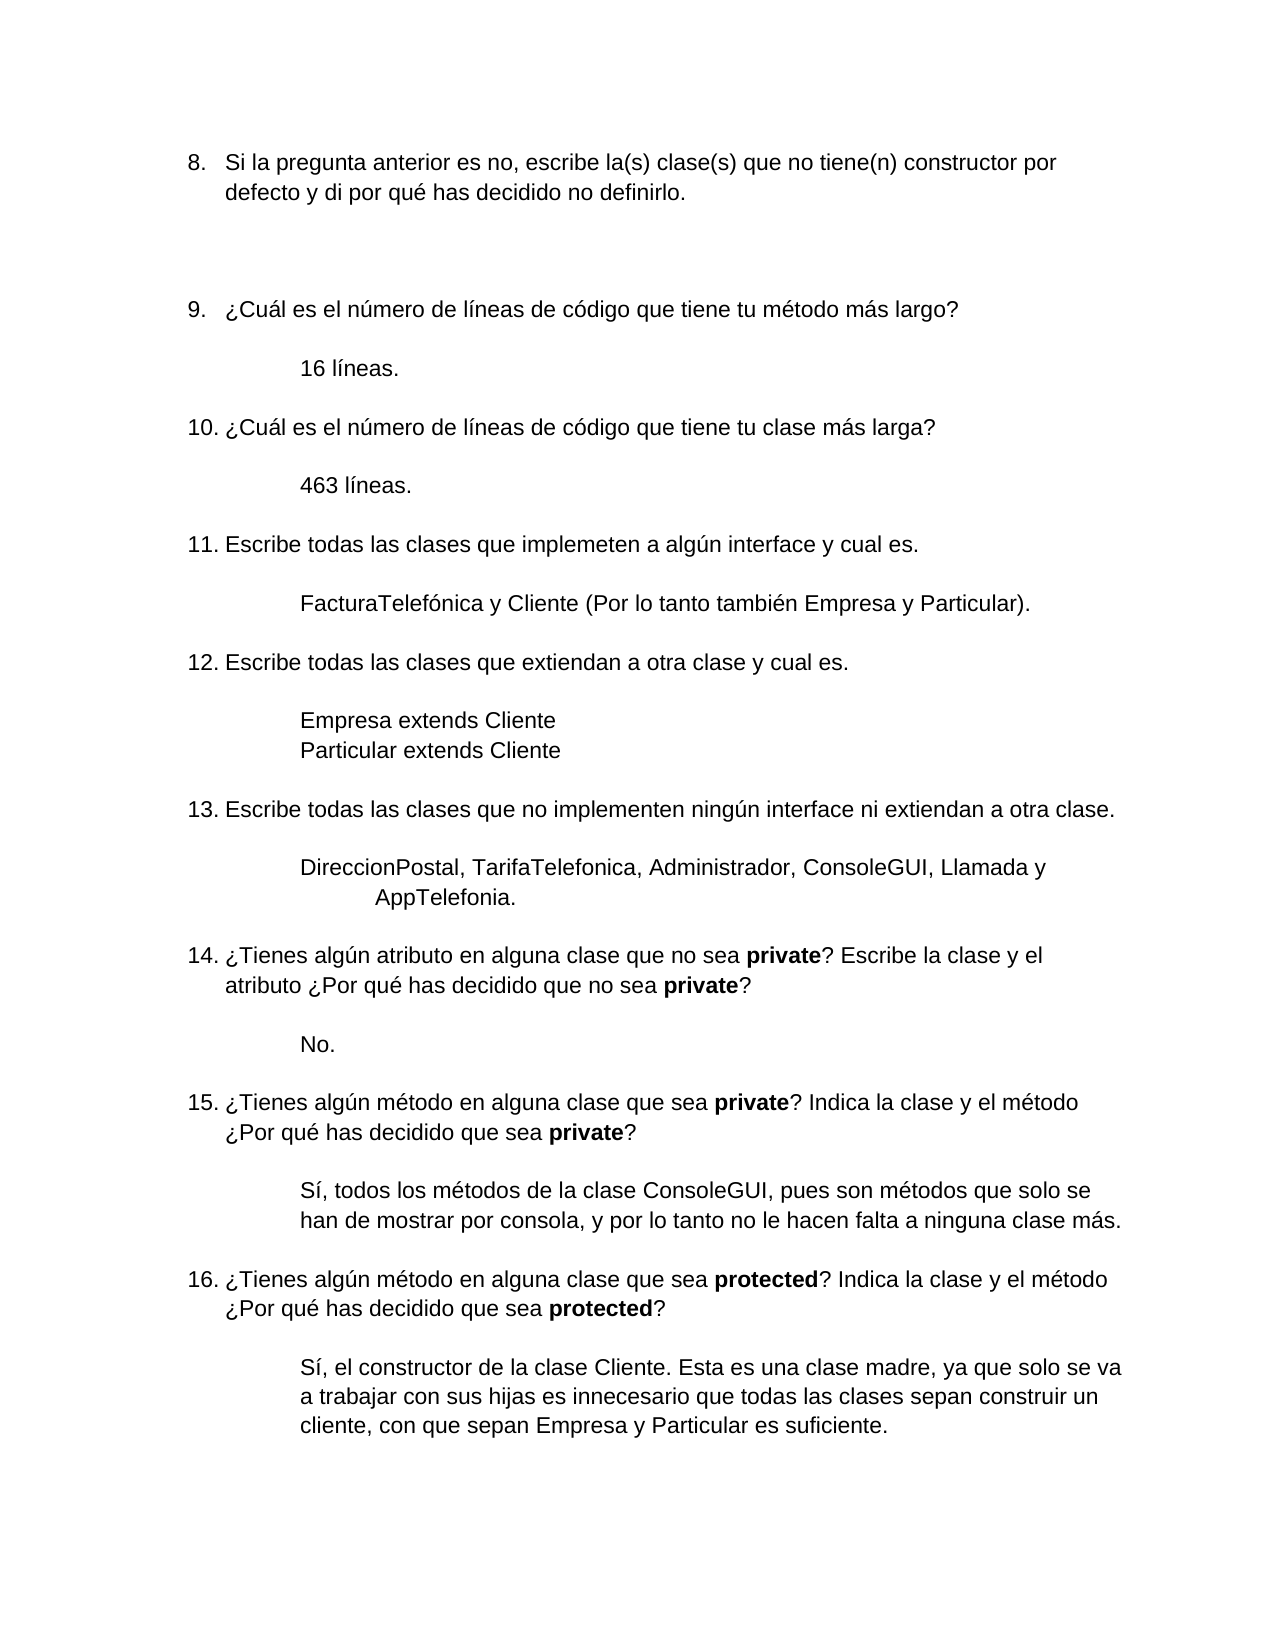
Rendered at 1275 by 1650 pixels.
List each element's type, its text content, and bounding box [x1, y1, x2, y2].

text Empresa extends Cliente [150, 708, 1125, 734]
text Sí, todos los métodos de la clase ConsoleGUI, pues son métodos que solo se han de mostrar por consola, y por lo tanto no le hacen falta a ninguna clase más. [150, 1178, 1125, 1233]
text 16 líneas. [150, 356, 1125, 381]
text DireccionPostal, TarifaTelefonica, Administrador, ConsoleGUI, Llamada y AppTelefonia. [150, 855, 1125, 910]
list Si la pregunta anterior es no, escribe la(s) clase(s) que no tiene(n) constructor por defecto y di por qué has decidido no definirlo. [187, 150, 1125, 205]
list Escribe todas las clases que no implementen ningún interface ni extiendan a otra clase. [187, 796, 1125, 822]
text FacturaTelefónica y Cliente (Por lo tanto también Empresa y Particular). [150, 591, 1125, 616]
text No. [150, 1031, 1125, 1057]
list ¿Tienes algún método en alguna clase que sea private? Indica la clase y el método ¿Por qué has decidido que sea private? [187, 1090, 1125, 1145]
text Sí, el constructor de la clase Cliente. Esta es una clase madre, ya que solo se va a trabajar con sus hijas es innecesario que todas las clases sepan construir un cliente, con que sepan Empresa y Particular es suficiente. [150, 1354, 1125, 1439]
list ¿Cuál es el número de líneas de código que tiene tu método más largo? [187, 297, 1125, 322]
list ¿Tienes algún método en alguna clase que sea protected? Indica la clase y el método ¿Por qué has decidido que sea protected? [187, 1266, 1125, 1321]
text Particular extends Cliente [150, 737, 1125, 763]
list ¿Cuál es el número de líneas de código que tiene tu clase más larga? [187, 414, 1125, 440]
list ¿Tienes algún atributo en alguna clase que no sea private? Escribe la clase y el atributo ¿Por qué has decidido que no sea private? [187, 943, 1125, 998]
list Escribe todas las clases que implemeten a algún interface y cual es. [187, 532, 1125, 557]
list Escribe todas las clases que extiendan a otra clase y cual es. [187, 649, 1125, 675]
text 463 líneas. [150, 473, 1125, 499]
